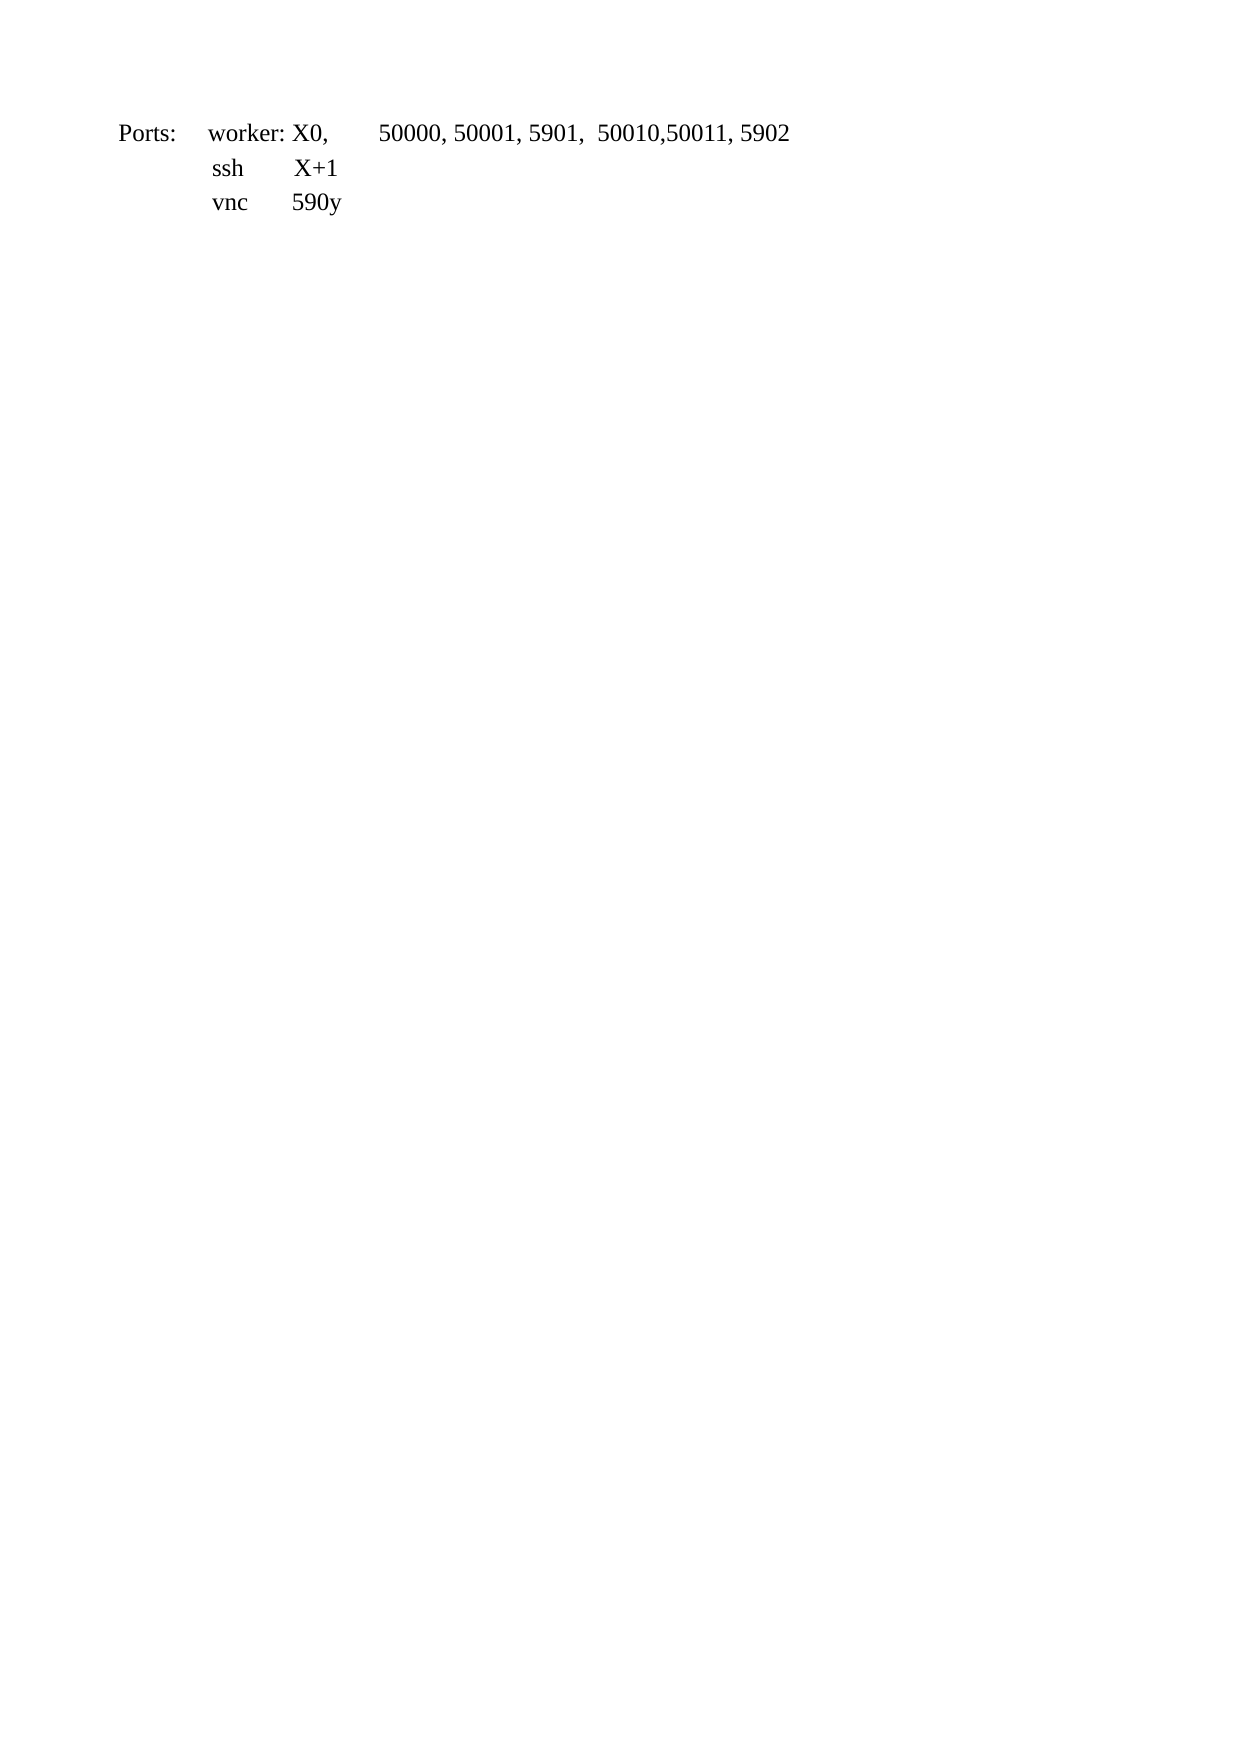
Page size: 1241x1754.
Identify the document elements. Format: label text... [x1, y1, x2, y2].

text Ports: worker: X0, 50000, 50001, 5901, 50010,50011, 5902 ssh X+1 vnc 590y [118, 118, 1122, 216]
